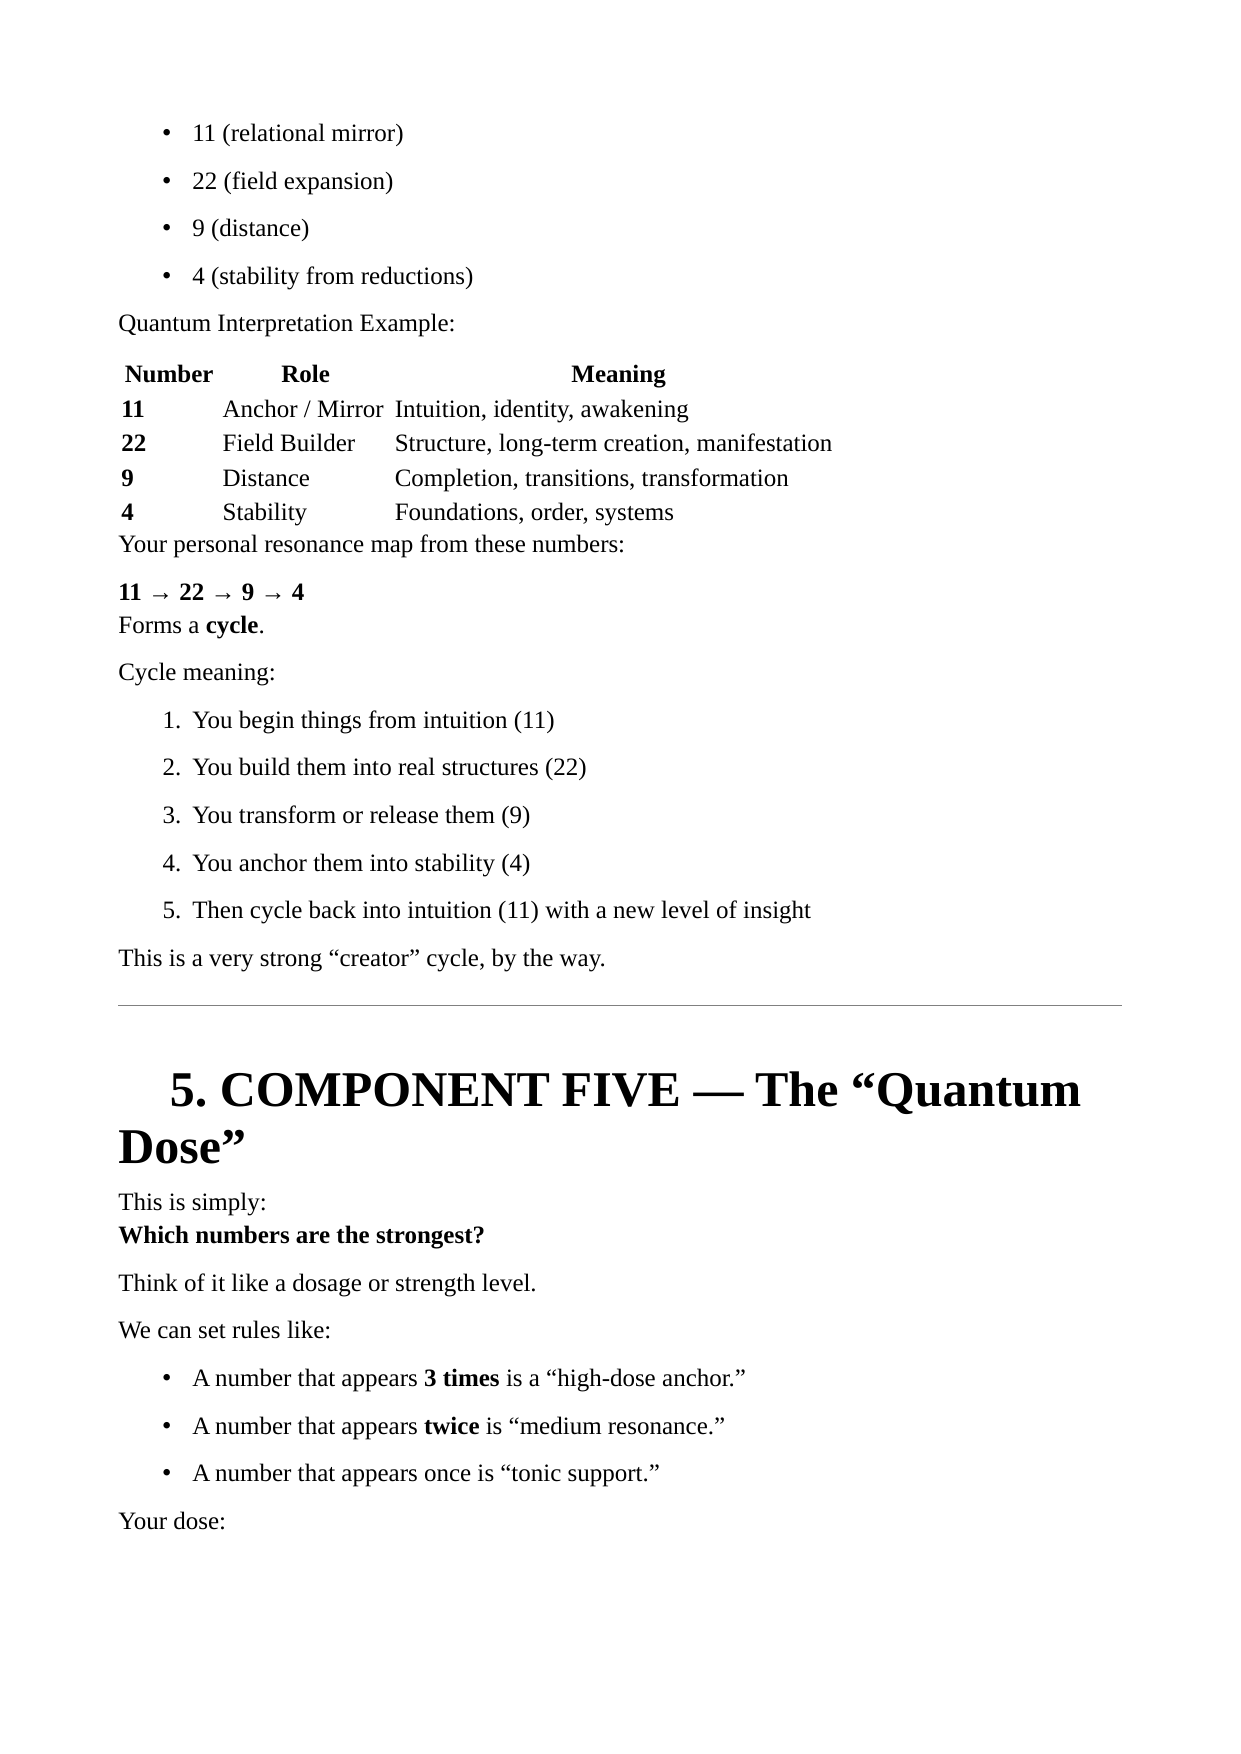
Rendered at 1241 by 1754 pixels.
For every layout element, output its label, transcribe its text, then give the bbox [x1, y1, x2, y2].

list A number that appears twice is “medium resonance.” [162, 1411, 1122, 1439]
text Think of it like a dosage or strength level. [118, 1268, 1122, 1297]
subtitle 🎯 5. COMPONENT FIVE — The “Quantum Dose” [118, 1060, 1122, 1175]
list 4 (stability from reductions) [162, 261, 1122, 290]
table_cell Structure, long-term creation, manifestation [392, 425, 845, 460]
table_cell Distance [220, 460, 392, 494]
text 11 → 22 → 9 → 4 Forms a cycle. [118, 577, 1122, 638]
text We can set rules like: [118, 1316, 1122, 1344]
list You anchor them into stability (4) [162, 848, 1122, 876]
table_cell Anchor / Mirror [220, 391, 392, 425]
list You begin things from intuition (11) [162, 705, 1122, 734]
text This is a very strong “creator” cycle, by the way. [118, 943, 1122, 972]
table_header Role [220, 356, 392, 391]
text Cycle meaning: [118, 657, 1122, 686]
list Then cycle back into intuition (11) with a new level of insight [162, 895, 1122, 924]
table_header Meaning [392, 356, 845, 391]
list You build them into real structures (22) [162, 752, 1122, 781]
list A number that appears once is “tonic support.” [162, 1458, 1122, 1487]
table_cell 4 [118, 495, 219, 529]
table_cell 22 [118, 425, 219, 460]
table_cell Stability [220, 495, 392, 529]
text Your personal resonance map from these numbers: [118, 529, 1122, 558]
list 22 (field expansion) [162, 166, 1122, 194]
list A number that appears 3 times is a “high-dose anchor.” [162, 1363, 1122, 1392]
table_cell Foundations, order, systems [392, 495, 845, 529]
text Quantum Interpretation Example: [118, 308, 1122, 337]
table_header Number [118, 356, 219, 391]
table_cell 11 [118, 391, 219, 425]
table_cell Field Builder [220, 425, 392, 460]
table_cell Intuition, identity, awakening [392, 391, 845, 425]
table_cell 9 [118, 460, 219, 494]
list 9 (distance) [162, 213, 1122, 242]
list You transform or release them (9) [162, 800, 1122, 829]
list 11 (relational mirror) [162, 118, 1122, 147]
text Your dose: [118, 1506, 1122, 1535]
table_cell Completion, transitions, transformation [392, 460, 845, 494]
text This is simply: Which numbers are the strongest? [118, 1187, 1122, 1249]
